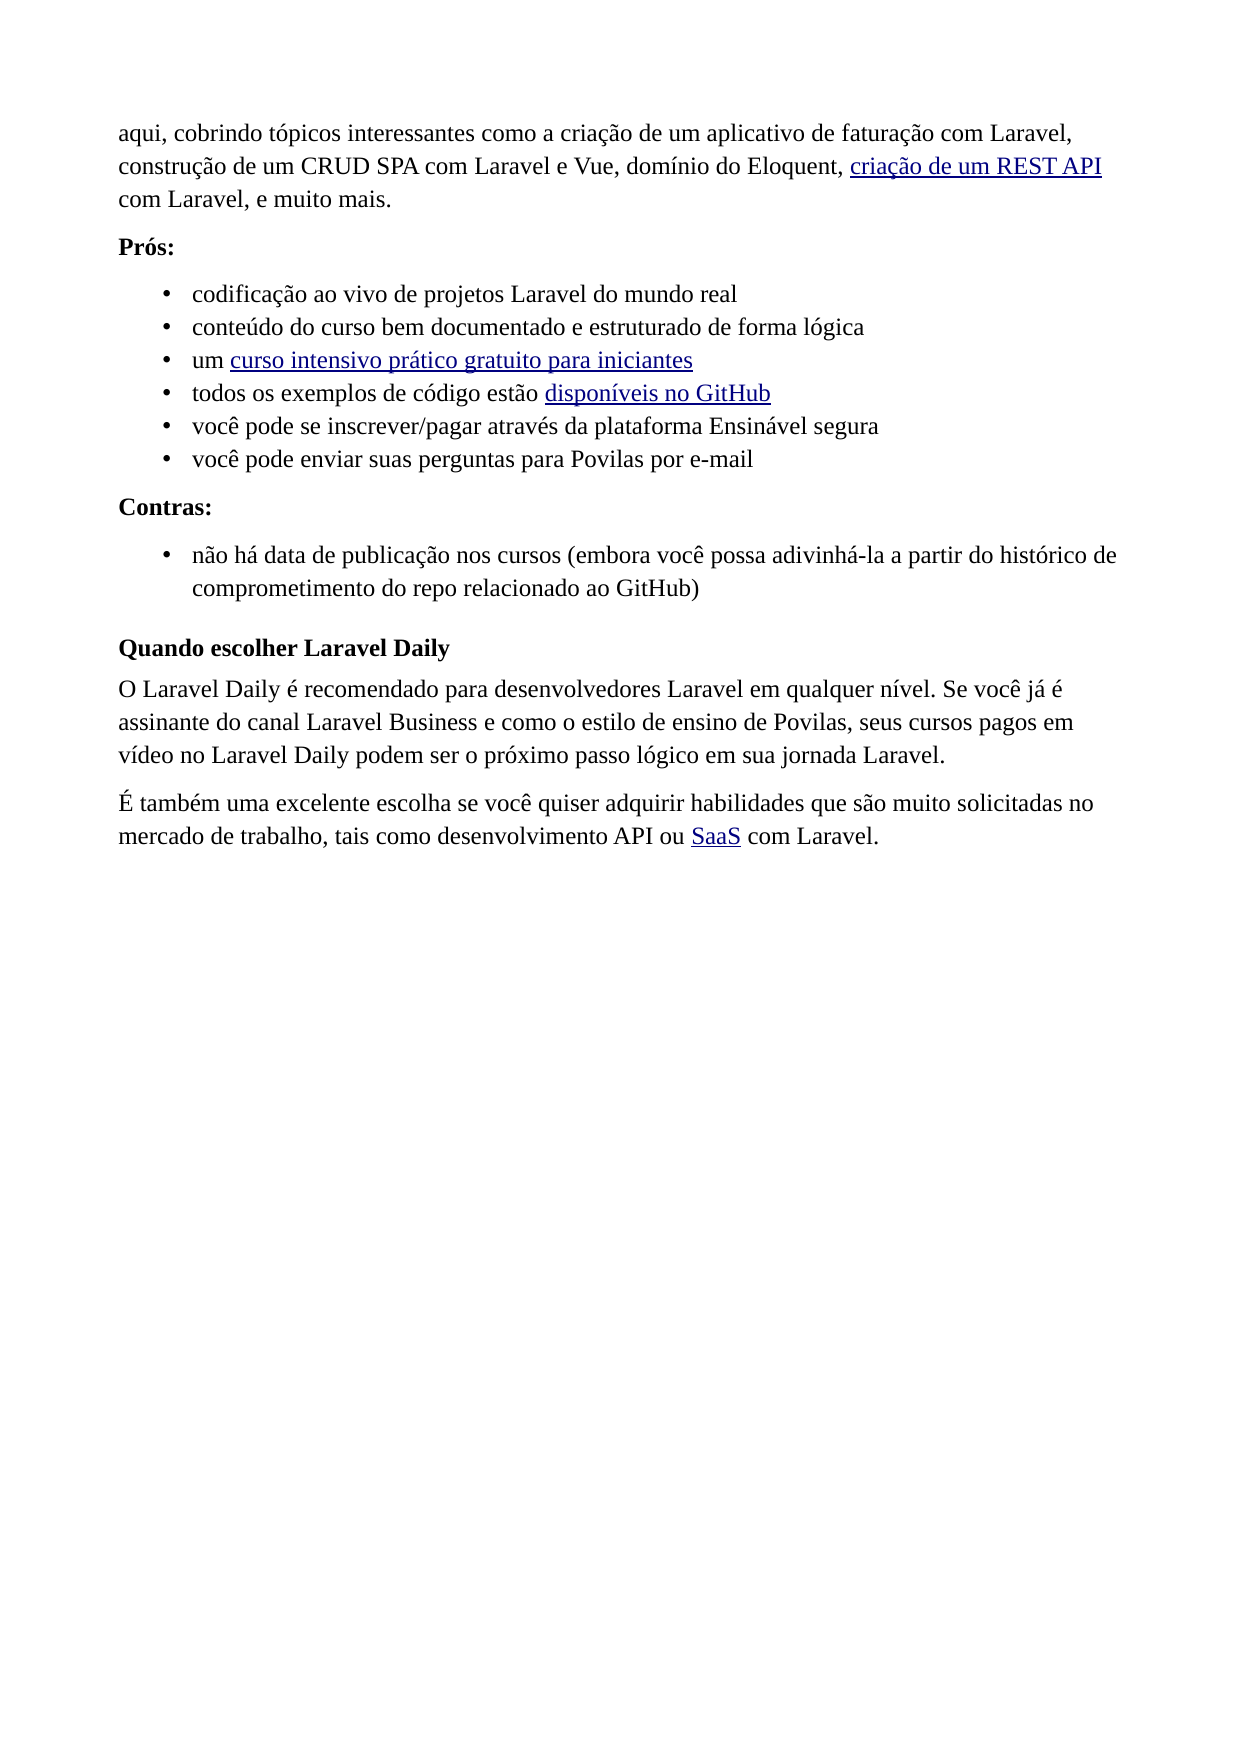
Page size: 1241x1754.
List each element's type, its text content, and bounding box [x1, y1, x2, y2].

list todos os exemplos de código estão disponíveis no GitHub [162, 378, 1122, 407]
text O Laravel Daily é recomendado para desenvolvedores Laravel em qualquer nível. Se você já é assinante do canal Laravel Business e como o estilo de ensino de Povilas, seus cursos pagos em vídeo no Laravel Daily podem ser o próximo passo lógico em sua jornada Laravel. [118, 674, 1122, 769]
text É também uma excelente escolha se você quiser adquirir habilidades que são muito solicitadas no mercado de trabalho, tais como desenvolvimento API ou SaaS com Laravel. [118, 788, 1122, 849]
list você pode enviar suas perguntas para Povilas por e-mail [162, 444, 1122, 473]
list você pode se inscrever/pagar através da plataforma Ensinável segura [162, 411, 1122, 440]
list conteúdo do curso bem documentado e estruturado de forma lógica [162, 312, 1122, 341]
text aqui, cobrindo tópicos interessantes como a criação de um aplicativo de faturação com Laravel, construção de um CRUD SPA com Laravel e Vue, domínio do Eloquent, criação de um REST API com Laravel, e muito mais. [118, 118, 1122, 213]
list codificação ao vivo de projetos Laravel do mundo real [162, 279, 1122, 308]
text Contras: [118, 492, 1122, 521]
list não há data de publicação nos cursos (embora você possa adivinhá-la a partir do histórico de comprometimento do repo relacionado ao GitHub) [162, 540, 1122, 601]
subtitle Quando escolher Laravel Daily [118, 633, 1122, 662]
text Prós: [118, 232, 1122, 261]
list um curso intensivo prático gratuito para iniciantes [162, 345, 1122, 374]
